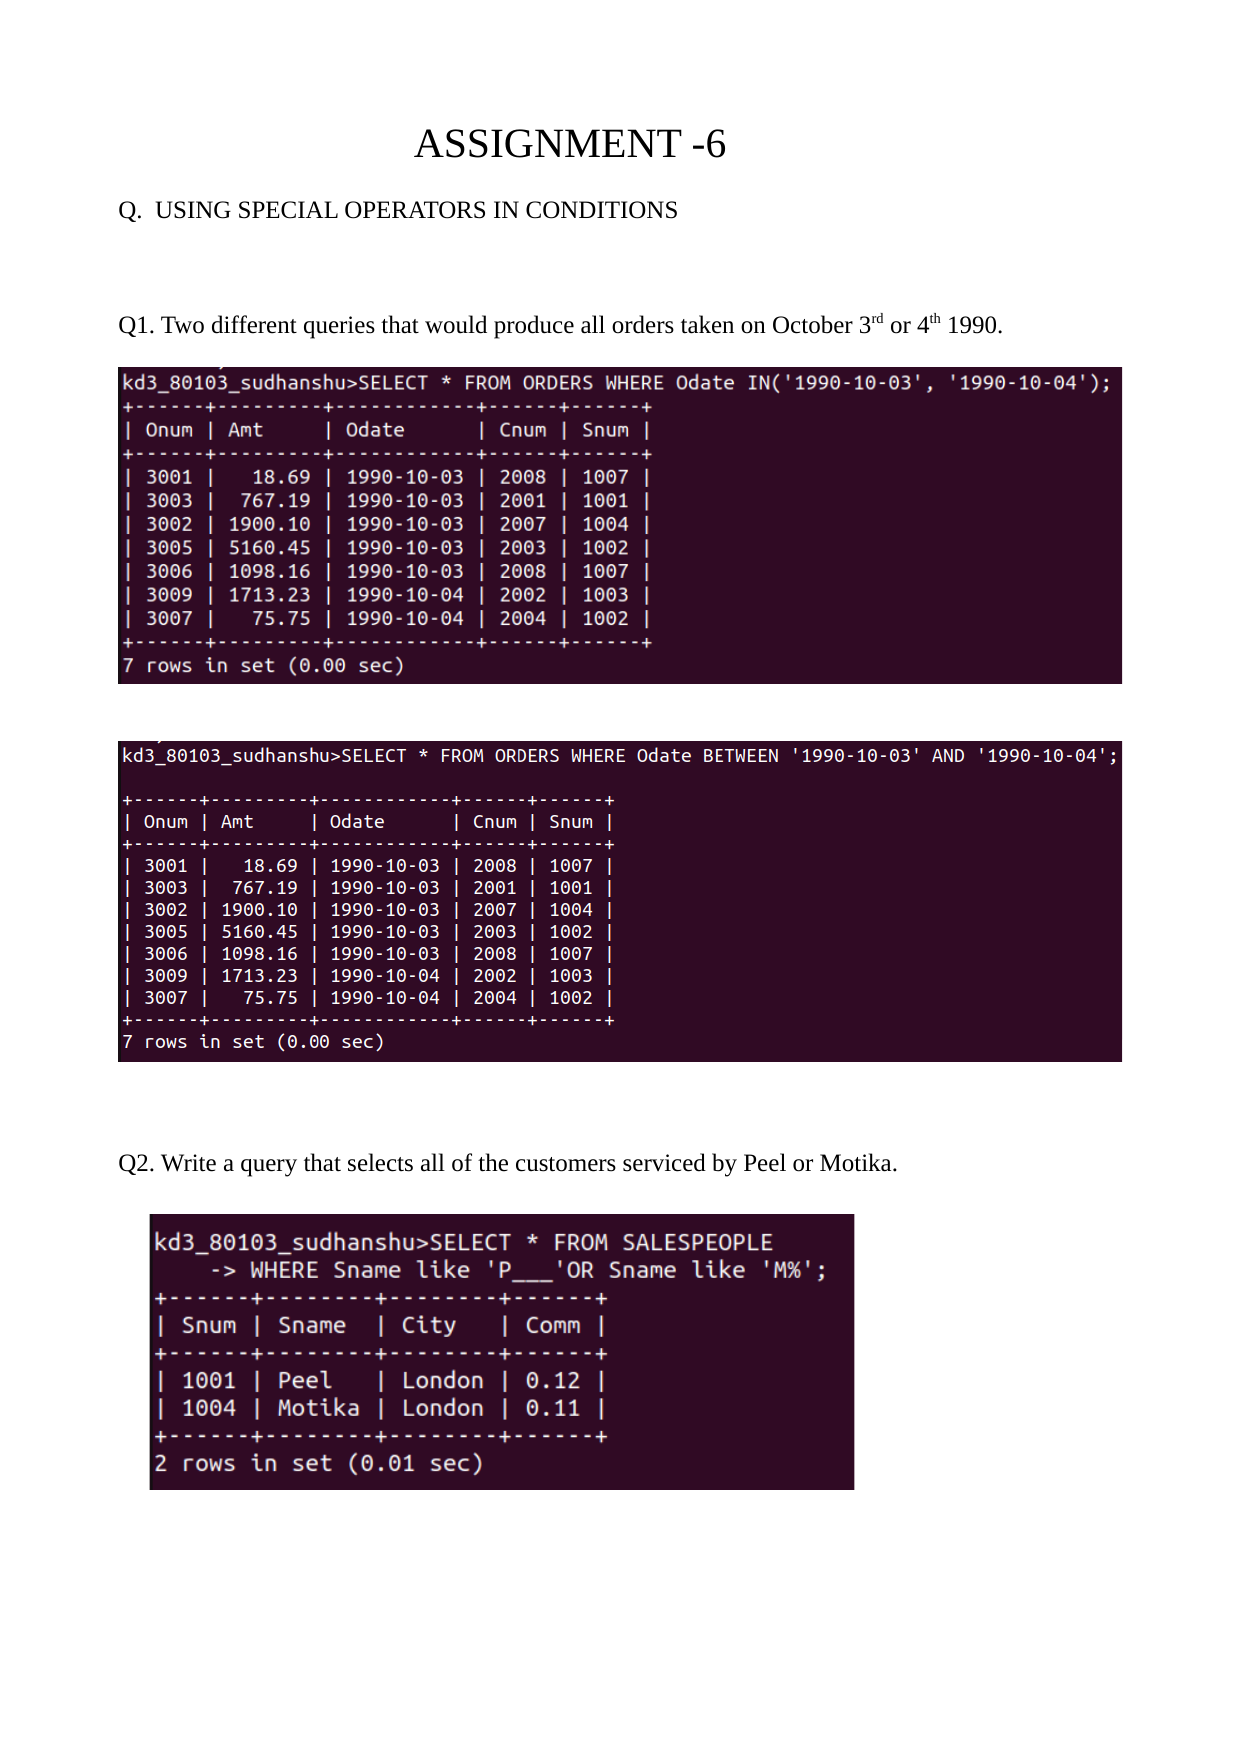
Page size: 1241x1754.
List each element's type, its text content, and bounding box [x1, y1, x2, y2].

text Q2. Write a query that selects all of the customers serviced by Peel or Motika. [118, 1148, 1122, 1177]
text Q1. Two different queries that would produce all orders taken on October 3rd or 4th 1990. [118, 310, 1122, 338]
text Q. USING SPECIAL OPERATORS IN CONDITIONS [118, 195, 1122, 223]
picture [149, 1214, 855, 1490]
picture [118, 741, 1123, 1062]
picture [118, 367, 1123, 684]
text ASSIGNMENT -6 [118, 118, 1122, 166]
